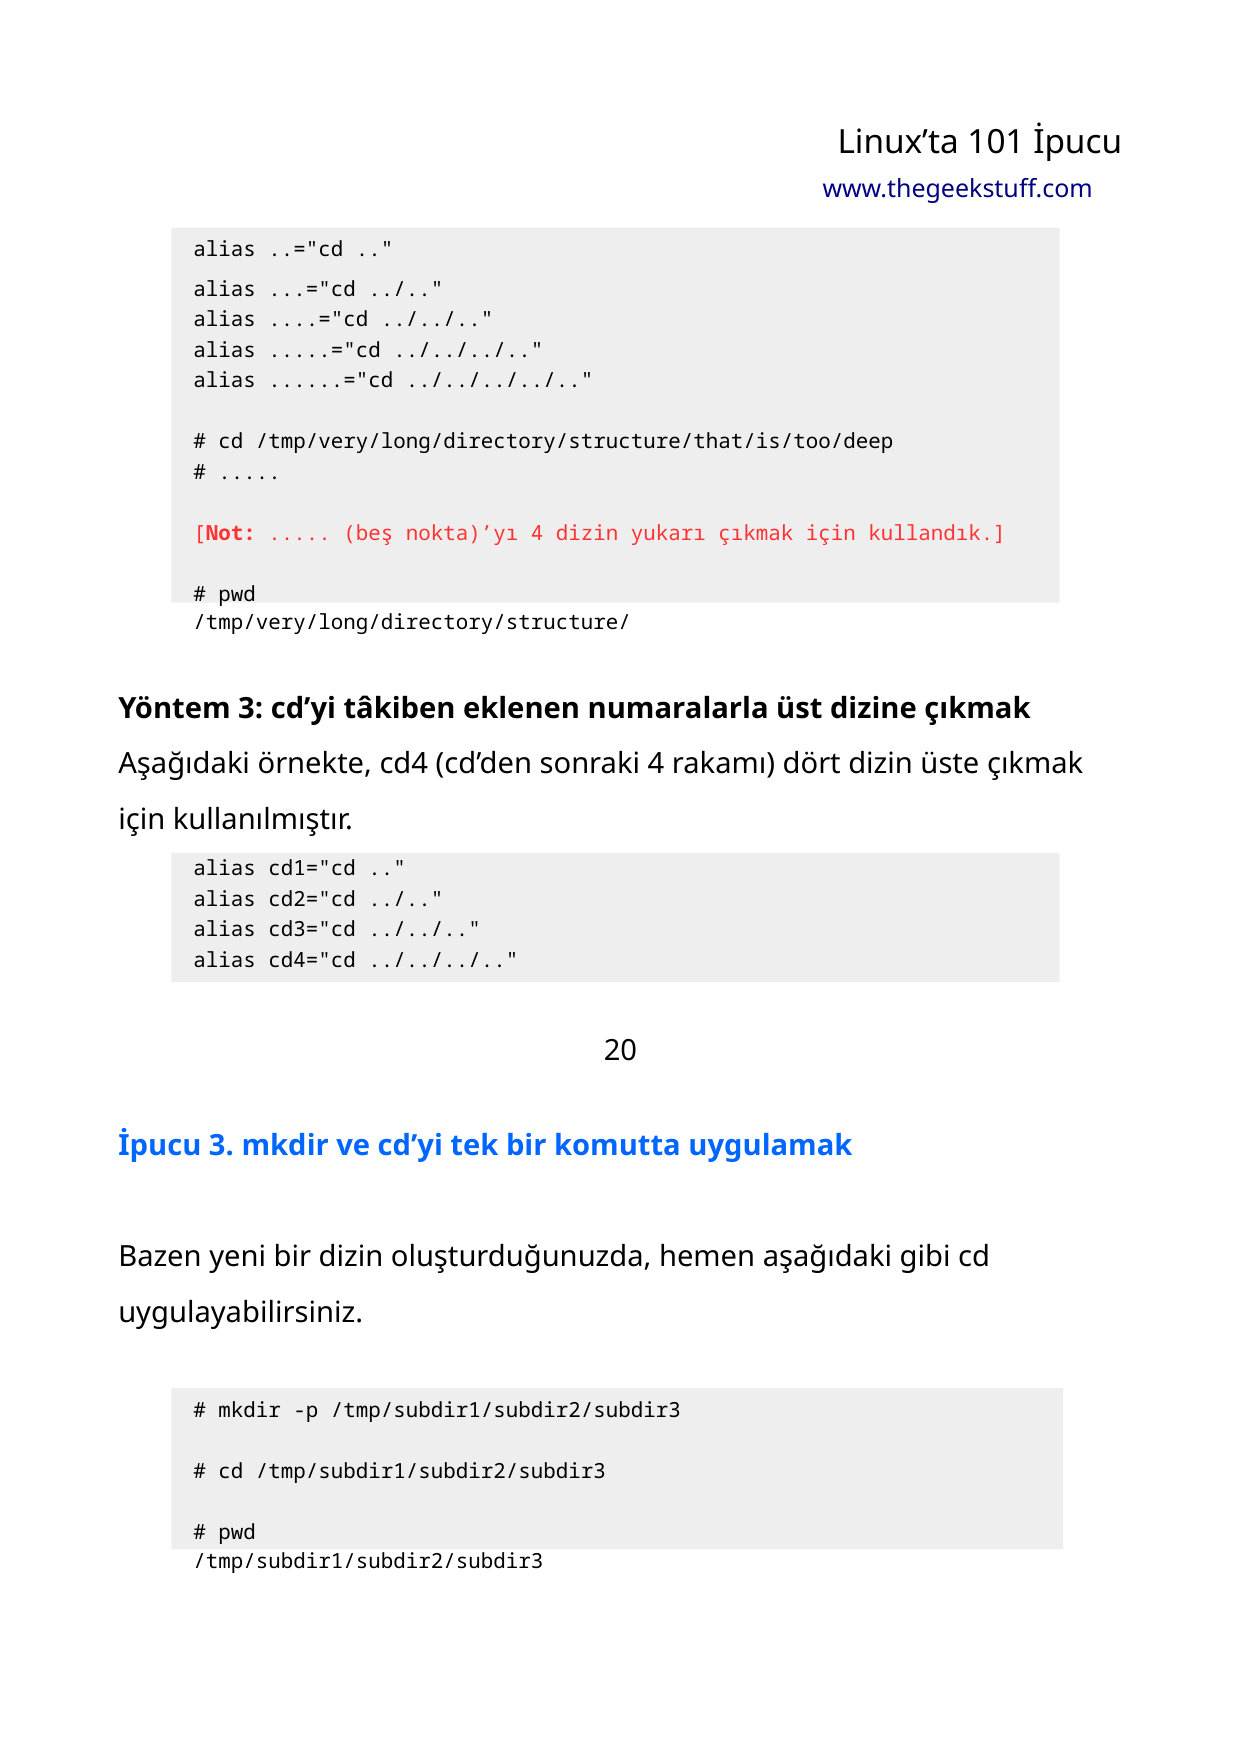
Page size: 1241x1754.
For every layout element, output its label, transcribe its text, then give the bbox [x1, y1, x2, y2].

text alias ...="cd ../.." [118, 274, 171, 302]
text # cd /tmp/very/long/directory/structure/that/is/too/deep [1060, 426, 1099, 455]
text # ..... [1060, 457, 1099, 485]
text alias cd4="cd ../../../.." [1060, 945, 1099, 973]
text alias cd4="cd ../../../.." [141, 945, 171, 973]
text # pwd [141, 1517, 171, 1546]
text Yöntem 3: cd’yi tâkiben eklenen numaralarla üst dizine çıkmak [118, 687, 1122, 727]
text 11 [118, 1029, 1122, 1069]
text alias ....="cd ../../.." [141, 304, 171, 333]
text /tmp/subdir1/subdir2/subdir3 [118, 1546, 1122, 1574]
text alias cd1="cd .." [1060, 853, 1122, 882]
text # cd /tmp/subdir1/subdir2/subdir3 [1064, 1456, 1099, 1485]
text alias cd2="cd ../.." [141, 884, 171, 912]
text alias cd1="cd .." [118, 853, 171, 882]
text alias ...="cd ../.." [1060, 274, 1122, 302]
text /tmp/very/long/directory/structure/ [118, 607, 1122, 636]
text alias cd2="cd ../.." [1060, 884, 1099, 912]
text Bazen yeni bir dizin oluşturduğunuzda, hemen aşağıdaki gibi cd uygulayabilirsiniz. [118, 1235, 1122, 1331]
text # cd /tmp/subdir1/subdir2/subdir3 [141, 1456, 171, 1485]
text # pwd [1064, 1517, 1099, 1546]
text alias ..="cd .." [1060, 234, 1122, 262]
text # mkdir -p /tmp/subdir1/subdir2/subdir3 [118, 1386, 1122, 1426]
text Aşağıdaki örnekte, cd4 (cd’den sonraki 4 rakamı) dört dizin üste çıkmak için kullanılmıştır. [118, 742, 1122, 838]
text # pwd [141, 579, 1099, 607]
text alias cd3="cd ../../.." [141, 914, 171, 943]
text alias ....="cd ../../.." [1060, 304, 1099, 333]
text alias cd3="cd ../../.." [1060, 914, 1099, 943]
text alias .....="cd ../../../.." [141, 335, 171, 363]
text # ..... [141, 457, 171, 485]
text alias ..="cd .." [118, 234, 171, 262]
text alias ......="cd ../../../../.." [1060, 365, 1099, 394]
text alias ......="cd ../../../../.." [141, 365, 171, 394]
text alias .....="cd ../../../.." [1060, 335, 1099, 363]
text İpucu 3. mkdir ve cd’yi tek bir komutta uygulamak [118, 1124, 1122, 1164]
